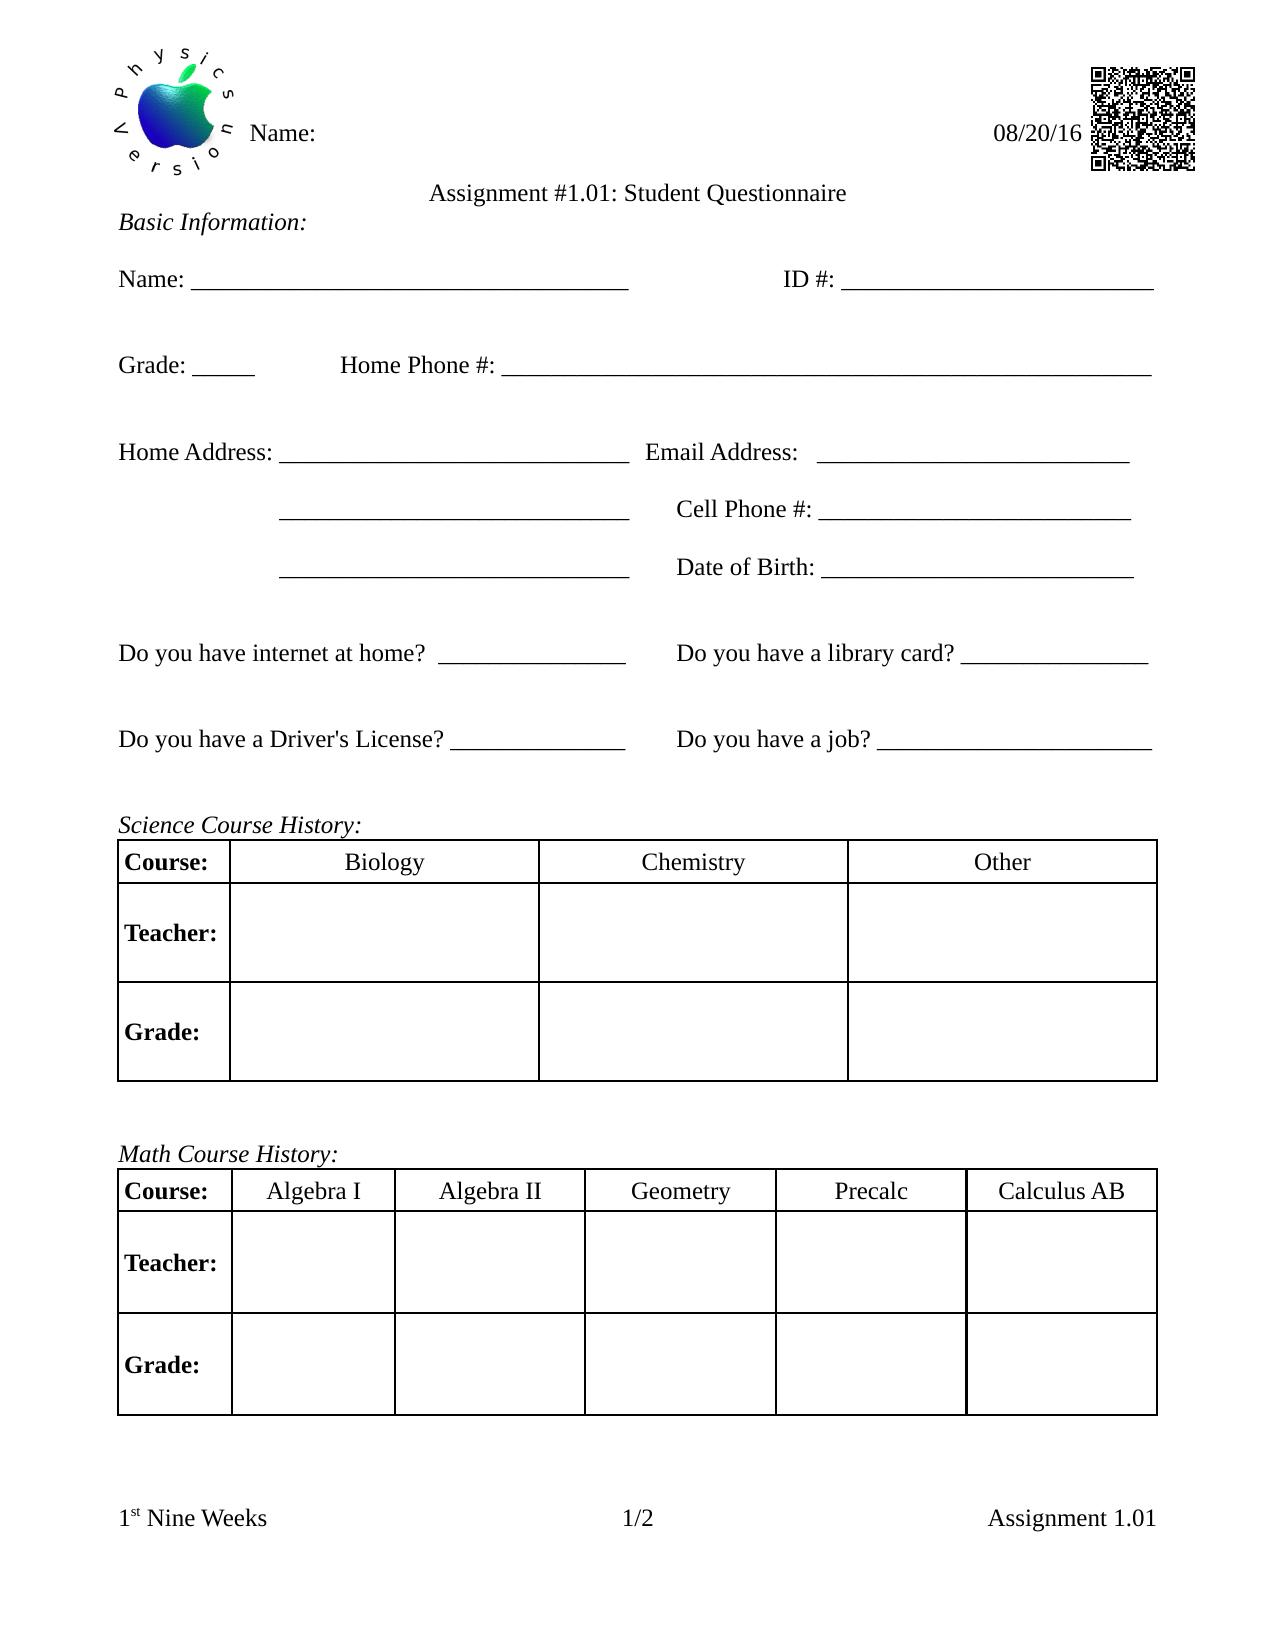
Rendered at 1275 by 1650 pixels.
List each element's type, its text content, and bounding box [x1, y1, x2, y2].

table_header Calculus AB [968, 1170, 1156, 1210]
table_header Course: [119, 1170, 231, 1210]
text Basic Information: [118, 207, 1157, 236]
text ____________________________ [118, 494, 630, 523]
table_cell Grade: [119, 983, 229, 1079]
table_cell [849, 983, 1156, 1079]
table_cell [540, 884, 847, 981]
picture [113, 48, 234, 176]
table_cell [396, 1212, 584, 1312]
table_header Biology [231, 841, 538, 882]
table_cell [586, 1314, 775, 1414]
table_cell [777, 1212, 965, 1312]
table_header Algebra II [396, 1170, 584, 1210]
table_header Other [849, 841, 1156, 882]
text Do you have a job? ______________________ [645, 724, 1157, 753]
text Name: ___________________________________ ID #: _________________________ [118, 264, 1157, 293]
table_cell [233, 1314, 394, 1414]
table_cell [968, 1314, 1156, 1414]
text Assignment #1.01: Student Questionnaire [118, 176, 1157, 207]
table_cell [540, 983, 847, 1079]
table_cell [777, 1314, 965, 1414]
table_header Precalc [777, 1170, 965, 1210]
table_cell Teacher: [119, 1212, 231, 1312]
table_cell [396, 1314, 584, 1414]
table_cell Teacher: [119, 884, 229, 981]
text Do you have a Driver's License? ______________ [118, 724, 630, 753]
table_header Course: [119, 841, 229, 882]
text Do you have a library card? _______________ [645, 638, 1157, 667]
table_header Chemistry [540, 841, 847, 882]
table_cell [231, 884, 538, 981]
text Math Course History: [118, 1139, 1157, 1168]
text Science Course History: [118, 811, 1157, 839]
text Home Address: ____________________________ [118, 437, 630, 466]
text Grade: _____ Home Phone #: ____________________________________________________ [118, 351, 1157, 379]
text Email Address: _________________________ [645, 437, 1157, 466]
text ____________________________ [118, 552, 630, 581]
table_cell [968, 1212, 1156, 1312]
table_header Geometry [586, 1170, 775, 1210]
table_header Algebra I [233, 1170, 394, 1210]
table_cell [233, 1212, 394, 1312]
table_cell [849, 884, 1156, 981]
text Cell Phone #: _________________________ [645, 494, 1157, 523]
table_cell [231, 983, 538, 1079]
table_cell Grade: [119, 1314, 231, 1414]
picture [1082, 58, 1203, 179]
text Date of Birth: _________________________ [645, 552, 1157, 581]
table_cell [586, 1212, 775, 1312]
text Do you have internet at home? _______________ [118, 638, 630, 667]
